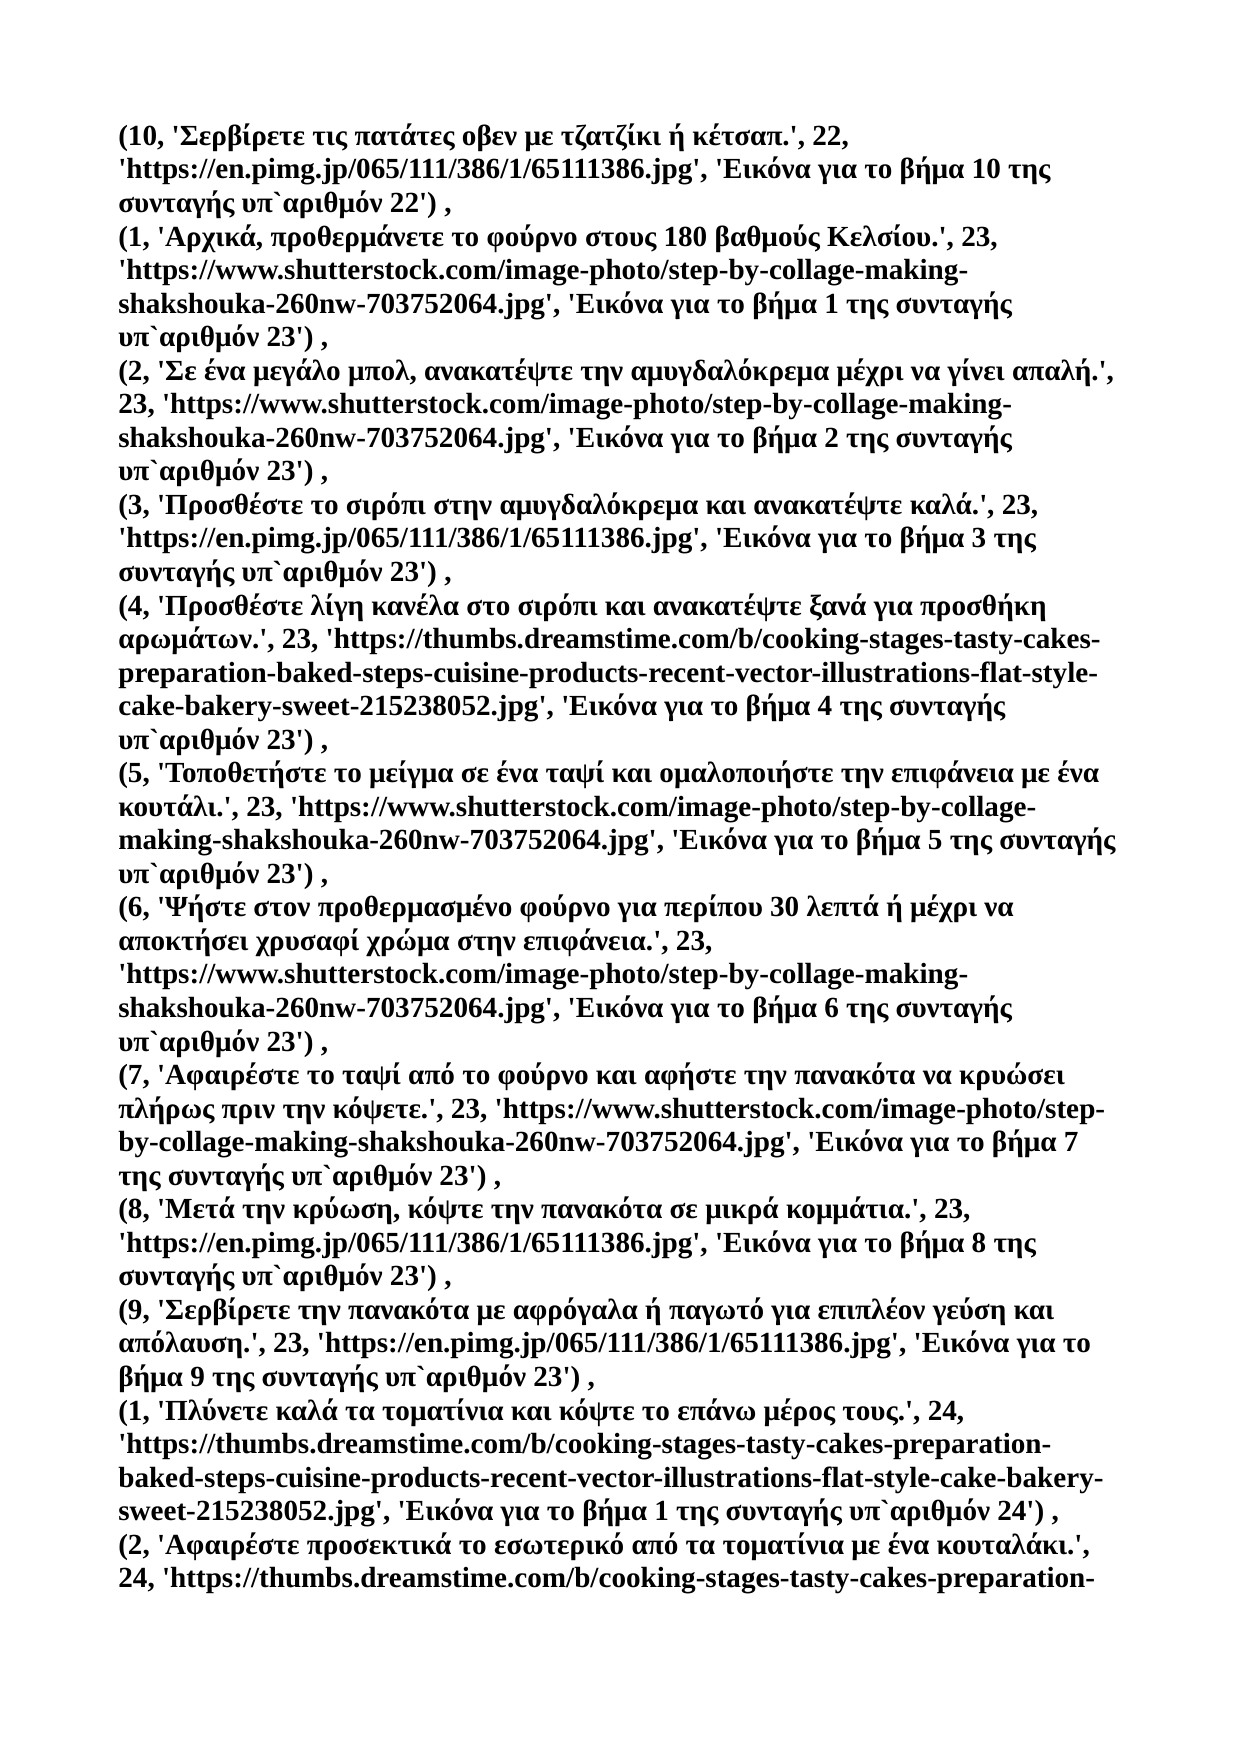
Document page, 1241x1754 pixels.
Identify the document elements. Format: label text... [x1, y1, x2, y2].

text (5, 'Τοποθετήστε το μείγμα σε ένα ταψί και ομαλοποιήστε την επιφάνεια με ένα κουτάλι.', 23, 'https://www.shutterstock.com/image-photo/step-by-collage-making-shakshouka-260nw-703752064.jpg', 'Εικόνα για το βήμα 5 της συνταγής υπ`αριθμόν 23') , [118, 755, 1122, 889]
text (1, 'Αρχικά, προθερμάνετε το φούρνο στους 180 βαθμούς Κελσίου.', 23, 'https://www.shutterstock.com/image-photo/step-by-collage-making-shakshouka-260nw-703752064.jpg', 'Εικόνα για το βήμα 1 της συνταγής υπ`αριθμόν 23') , [118, 219, 1122, 353]
text (4, 'Προσθέστε λίγη κανέλα στο σιρόπι και ανακατέψτε ξανά για προσθήκη αρωμάτων.', 23, 'https://thumbs.dreamstime.com/b/cooking-stages-tasty-cakes-preparation-baked-steps-cuisine-products-recent-vector-illustrations-flat-style-cake-bakery-sweet-215238052.jpg', 'Εικόνα για το βήμα 4 της συνταγής υπ`αριθμόν 23') , [118, 588, 1122, 755]
text (6, 'Ψήστε στον προθερμασμένο φούρνο για περίπου 30 λεπτά ή μέχρι να αποκτήσει χρυσαφί χρώμα στην επιφάνεια.', 23, 'https://www.shutterstock.com/image-photo/step-by-collage-making-shakshouka-260nw-703752064.jpg', 'Εικόνα για το βήμα 6 της συνταγής υπ`αριθμόν 23') , [118, 889, 1122, 1057]
text (9, 'Σερβίρετε την πανακότα με αφρόγαλα ή παγωτό για επιπλέον γεύση και απόλαυση.', 23, 'https://en.pimg.jp/065/111/386/1/65111386.jpg', 'Εικόνα για το βήμα 9 της συνταγής υπ`αριθμόν 23') , [118, 1292, 1122, 1393]
text (1, 'Πλύνετε καλά τα τοματίνια και κόψτε το επάνω μέρος τους.', 24, 'https://thumbs.dreamstime.com/b/cooking-stages-tasty-cakes-preparation-baked-steps-cuisine-products-recent-vector-illustrations-flat-style-cake-bakery-sweet-215238052.jpg', 'Εικόνα για το βήμα 1 της συνταγής υπ`αριθμόν 24') , [118, 1393, 1122, 1527]
text (8, 'Μετά την κρύωση, κόψτε την πανακότα σε μικρά κομμάτια.', 23, 'https://en.pimg.jp/065/111/386/1/65111386.jpg', 'Εικόνα για το βήμα 8 της συνταγής υπ`αριθμόν 23') , [118, 1191, 1122, 1292]
text (3, 'Προσθέστε το σιρόπι στην αμυγδαλόκρεμα και ανακατέψτε καλά.', 23, 'https://en.pimg.jp/065/111/386/1/65111386.jpg', 'Εικόνα για το βήμα 3 της συνταγής υπ`αριθμόν 23') , [118, 487, 1122, 588]
text (7, 'Αφαιρέστε το ταψί από το φούρνο και αφήστε την πανακότα να κρυώσει πλήρως πριν την κόψετε.', 23, 'https://www.shutterstock.com/image-photo/step-by-collage-making-shakshouka-260nw-703752064.jpg', 'Εικόνα για το βήμα 7 της συνταγής υπ`αριθμόν 23') , [118, 1057, 1122, 1191]
text (2, 'Σε ένα μεγάλο μπολ, ανακατέψτε την αμυγδαλόκρεμα μέχρι να γίνει απαλή.', 23, 'https://www.shutterstock.com/image-photo/step-by-collage-making-shakshouka-260nw-703752064.jpg', 'Εικόνα για το βήμα 2 της συνταγής υπ`αριθμόν 23') , [118, 353, 1122, 487]
text (2, 'Αφαιρέστε προσεκτικά το εσωτερικό από τα τοματίνια με ένα κουταλάκι.', 24, 'https://thumbs.dreamstime.com/b/cooking-stages-tasty-cakes-preparation- [118, 1527, 1122, 1594]
text (10, 'Σερβίρετε τις πατάτες οβεν με τζατζίκι ή κέτσαπ.', 22, 'https://en.pimg.jp/065/111/386/1/65111386.jpg', 'Εικόνα για το βήμα 10 της συνταγής υπ`αριθμόν 22') , [118, 118, 1122, 219]
